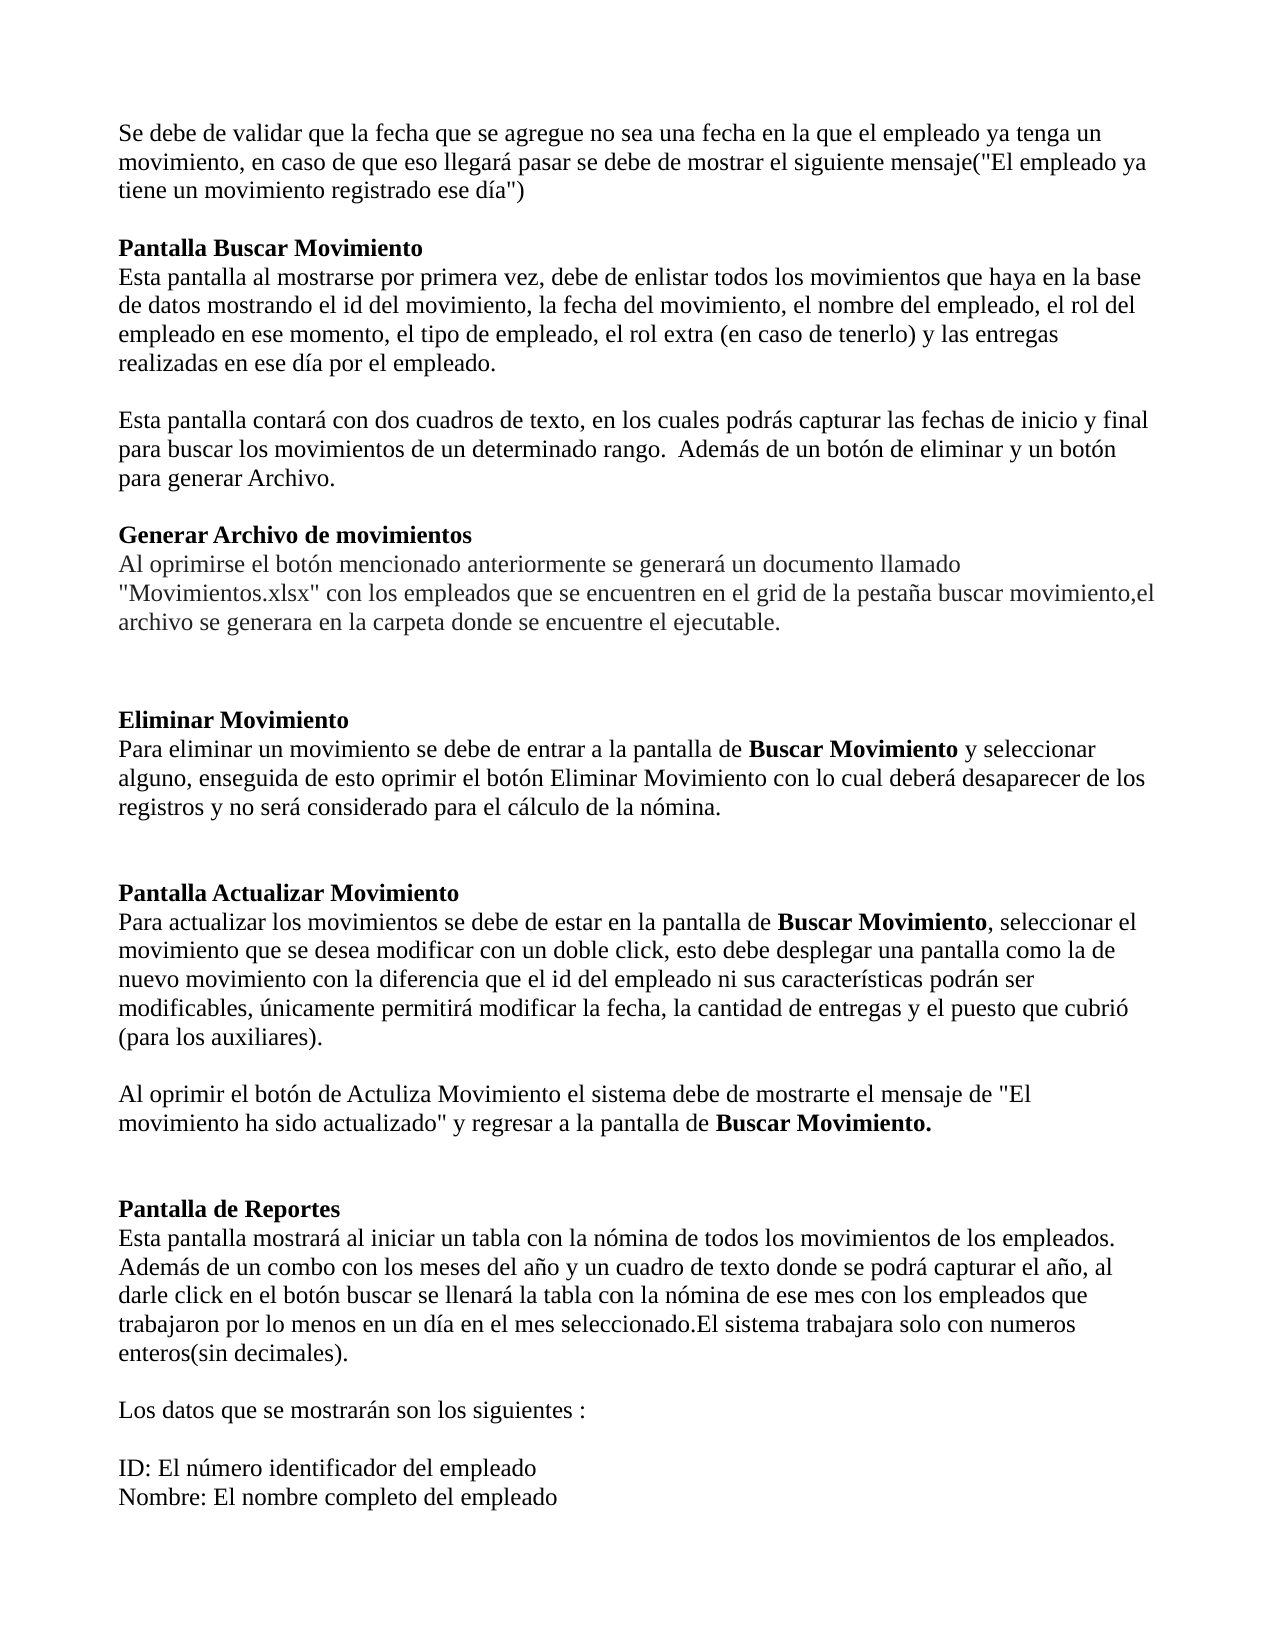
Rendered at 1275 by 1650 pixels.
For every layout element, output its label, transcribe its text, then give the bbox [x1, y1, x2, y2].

text Pantalla de Reportes [118, 1194, 1157, 1223]
text Al oprimirse el botón mencionado anteriormente se generará un documento llamado "Movimientos.xlsx" con los empleados que se encuentren en el grid de la pestaña buscar movimiento,el archivo se generara en la carpeta donde se encuentre el ejecutable. [118, 549, 1157, 636]
text Pantalla Actualizar Movimiento [118, 878, 1157, 907]
text Nombre: El nombre completo del empleado [118, 1482, 1157, 1511]
text Al oprimir el botón de Actuliza Movimiento el sistema debe de mostrarte el mensaje de "El movimiento ha sido actualizado" y regresar a la pantalla de Buscar Movimiento. [118, 1079, 1157, 1137]
text Pantalla Buscar Movimiento [118, 233, 1157, 262]
text ID: El número identificador del empleado [118, 1453, 1157, 1482]
text Esta pantalla mostrará al iniciar un tabla con la nómina de todos los movimientos de los empleados. Además de un combo con los meses del año y un cuadro de texto donde se podrá capturar el año, al darle click en el botón buscar se llenará la tabla con la nómina de ese mes con los empleados que trabajaron por lo menos en un día en el mes seleccionado.El sistema trabajara solo con numeros enteros(sin decimales). [118, 1223, 1157, 1367]
text Eliminar Movimiento [118, 706, 1157, 734]
text Se debe de validar que la fecha que se agregue no sea una fecha en la que el empleado ya tenga un movimiento, en caso de que eso llegará pasar se debe de mostrar el siguiente mensaje("El empleado ya tiene un movimiento registrado ese día") [118, 118, 1157, 204]
text Los datos que se mostrarán son los siguientes : [118, 1396, 1157, 1424]
text Esta pantalla contará con dos cuadros de texto, en los cuales podrás capturar las fechas de inicio y final para buscar los movimientos de un determinado rango. Además de un botón de eliminar y un botón para generar Archivo. [118, 406, 1157, 492]
text Para eliminar un movimiento se debe de entrar a la pantalla de Buscar Movimiento y seleccionar alguno, enseguida de esto oprimir el botón Eliminar Movimiento con lo cual deberá desaparecer de los registros y no será considerado para el cálculo de la nómina. [118, 734, 1157, 821]
text Generar Archivo de movimientos [118, 521, 1157, 549]
text Para actualizar los movimientos se debe de estar en la pantalla de Buscar Movimiento, seleccionar el movimiento que se desea modificar con un doble click, esto debe desplegar una pantalla como la de nuevo movimiento con la diferencia que el id del empleado ni sus características podrán ser modificables, únicamente permitirá modificar la fecha, la cantidad de entregas y el puesto que cubrió (para los auxiliares). [118, 907, 1157, 1051]
text Esta pantalla al mostrarse por primera vez, debe de enlistar todos los movimientos que haya en la base de datos mostrando el id del movimiento, la fecha del movimiento, el nombre del empleado, el rol del empleado en ese momento, el tipo de empleado, el rol extra (en caso de tenerlo) y las entregas realizadas en ese día por el empleado. [118, 262, 1157, 377]
